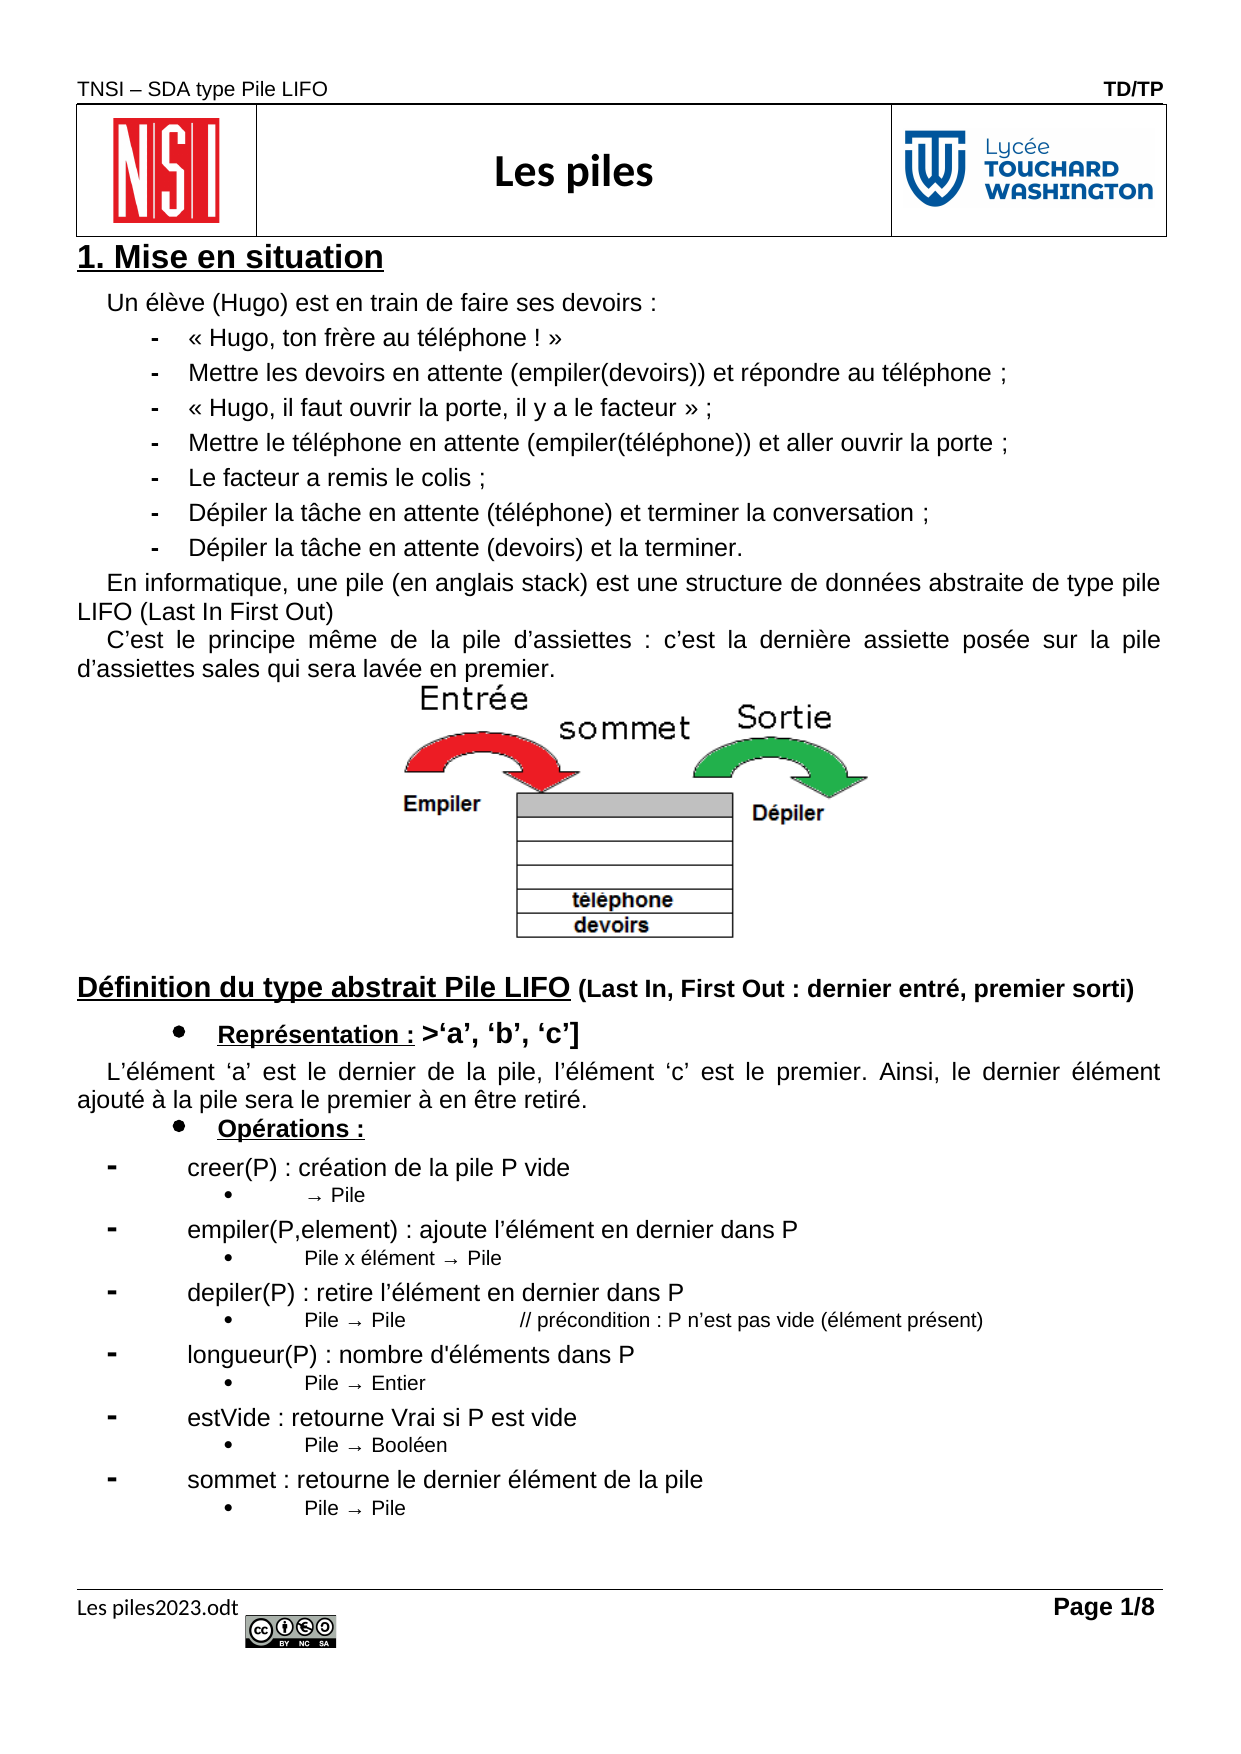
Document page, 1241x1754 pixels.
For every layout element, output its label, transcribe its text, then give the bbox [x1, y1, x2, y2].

list Mise en situation [77, 237, 1163, 275]
picture [902, 128, 1155, 208]
picture [398, 682, 872, 946]
list depiler(P) : retire l’élément en dernier dans P [106, 1270, 1163, 1308]
list sommet : retourne le dernier élément de la pile [106, 1457, 1163, 1496]
list Le facteur a remis le colis ; [151, 463, 1163, 492]
list longueur(P) : nombre d'éléments dans P [106, 1332, 1163, 1371]
list Mettre les devoirs en attente (empiler(devoirs)) et répondre au téléphone ; [151, 358, 1163, 387]
list Pile → Pile // précondition : P n’est pas vide (élément présent) [224, 1308, 1163, 1332]
list Opérations : [173, 1114, 1163, 1145]
table_header [892, 105, 1166, 236]
picture [245, 1615, 337, 1648]
list Pile → Entier [224, 1371, 1163, 1395]
list Pile → Pile [224, 1496, 1163, 1520]
text En informatique, une pile (en anglais stack) est une structure de données abstraite de type pile LIFO (Last In First Out) [77, 568, 1163, 625]
list Pile → Booléen [224, 1433, 1163, 1457]
text L’élément ‘a’ est le dernier de la pile, l’élément ‘c’ est le premier. Ainsi, le dernier élément ajouté à la pile sera le premier à en être retiré. [77, 1057, 1163, 1114]
list Représentation : >‘a’, ‘b’, ‘c’] [173, 1016, 1163, 1051]
table_header [77, 105, 256, 236]
table_header Les piles [257, 105, 891, 236]
list « Hugo, il faut ouvrir la porte, il y a le facteur » ; [151, 393, 1163, 422]
list empiler(P,element) : ajoute l’élément en dernier dans P [106, 1207, 1163, 1246]
list → Pile [224, 1183, 1163, 1207]
list Pile x élément → Pile [224, 1246, 1163, 1270]
list « Hugo, ton frère au téléphone ! » [151, 323, 1163, 352]
list creer(P) : création de la pile P vide [106, 1145, 1163, 1183]
text Un élève (Hugo) est en train de faire ses devoirs : [77, 288, 1163, 317]
list Dépiler la tâche en attente (devoirs) et la terminer. [151, 533, 1163, 562]
text Définition du type abstrait Pile LIFO (Last In, First Out : dernier entré, premier sorti) [77, 970, 1163, 1003]
list Mettre le téléphone en attente (empiler(téléphone)) et aller ouvrir la porte ; [151, 428, 1163, 457]
text C’est le principe même de la pile d’assiettes : c’est la dernière assiette posée sur la pile d’assiettes sales qui sera lavée en premier. [77, 625, 1163, 683]
list Dépiler la tâche en attente (téléphone) et terminer la conversation ; [151, 498, 1163, 527]
list estVide : retourne Vrai si P est vide [106, 1395, 1163, 1433]
